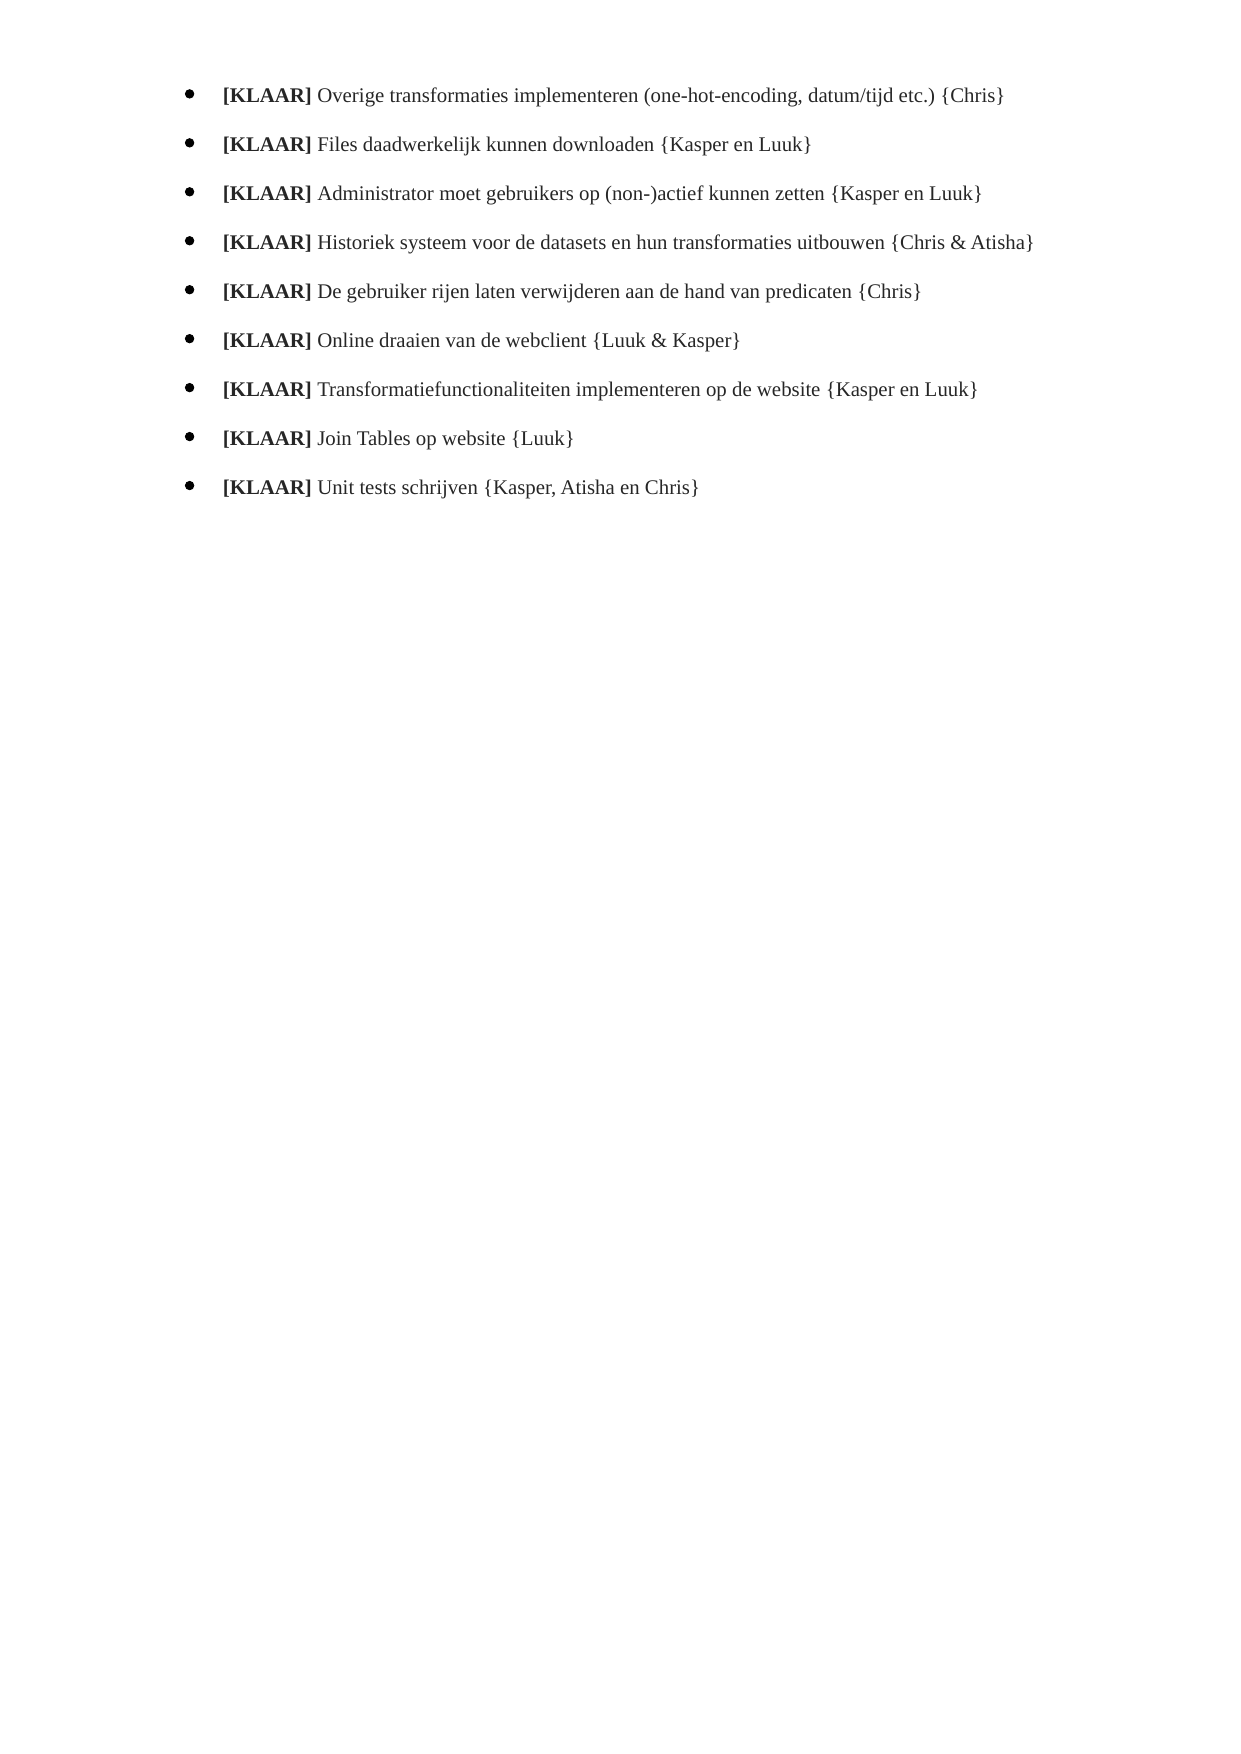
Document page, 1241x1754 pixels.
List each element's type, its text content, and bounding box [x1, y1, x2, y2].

list [KLAAR] De gebruiker rijen laten verwijderen aan de hand van predicaten {Chris} [185, 279, 1093, 304]
list [KLAAR] Overige transformaties implementeren (one-hot-encoding, datum/tijd etc.) {Chris} [185, 83, 1093, 108]
list [KLAAR] Unit tests schrijven {Kasper, Atisha en Chris} [185, 475, 1093, 500]
list [KLAAR] Online draaien van de webclient {Luuk & Kasper} [185, 328, 1093, 353]
list [KLAAR] Join Tables op website {Luuk} [185, 426, 1093, 451]
list [KLAAR] Transformatiefunctionaliteiten implementeren op de website {Kasper en Luuk} [185, 377, 1093, 402]
list [KLAAR] Administrator moet gebruikers op (non-)actief kunnen zetten {Kasper en Luuk} [185, 181, 1093, 206]
list [KLAAR] Historiek systeem voor de datasets en hun transformaties uitbouwen {Chris & Atisha} [185, 230, 1093, 255]
list [KLAAR] Files daadwerkelijk kunnen downloaden {Kasper en Luuk} [185, 132, 1093, 157]
